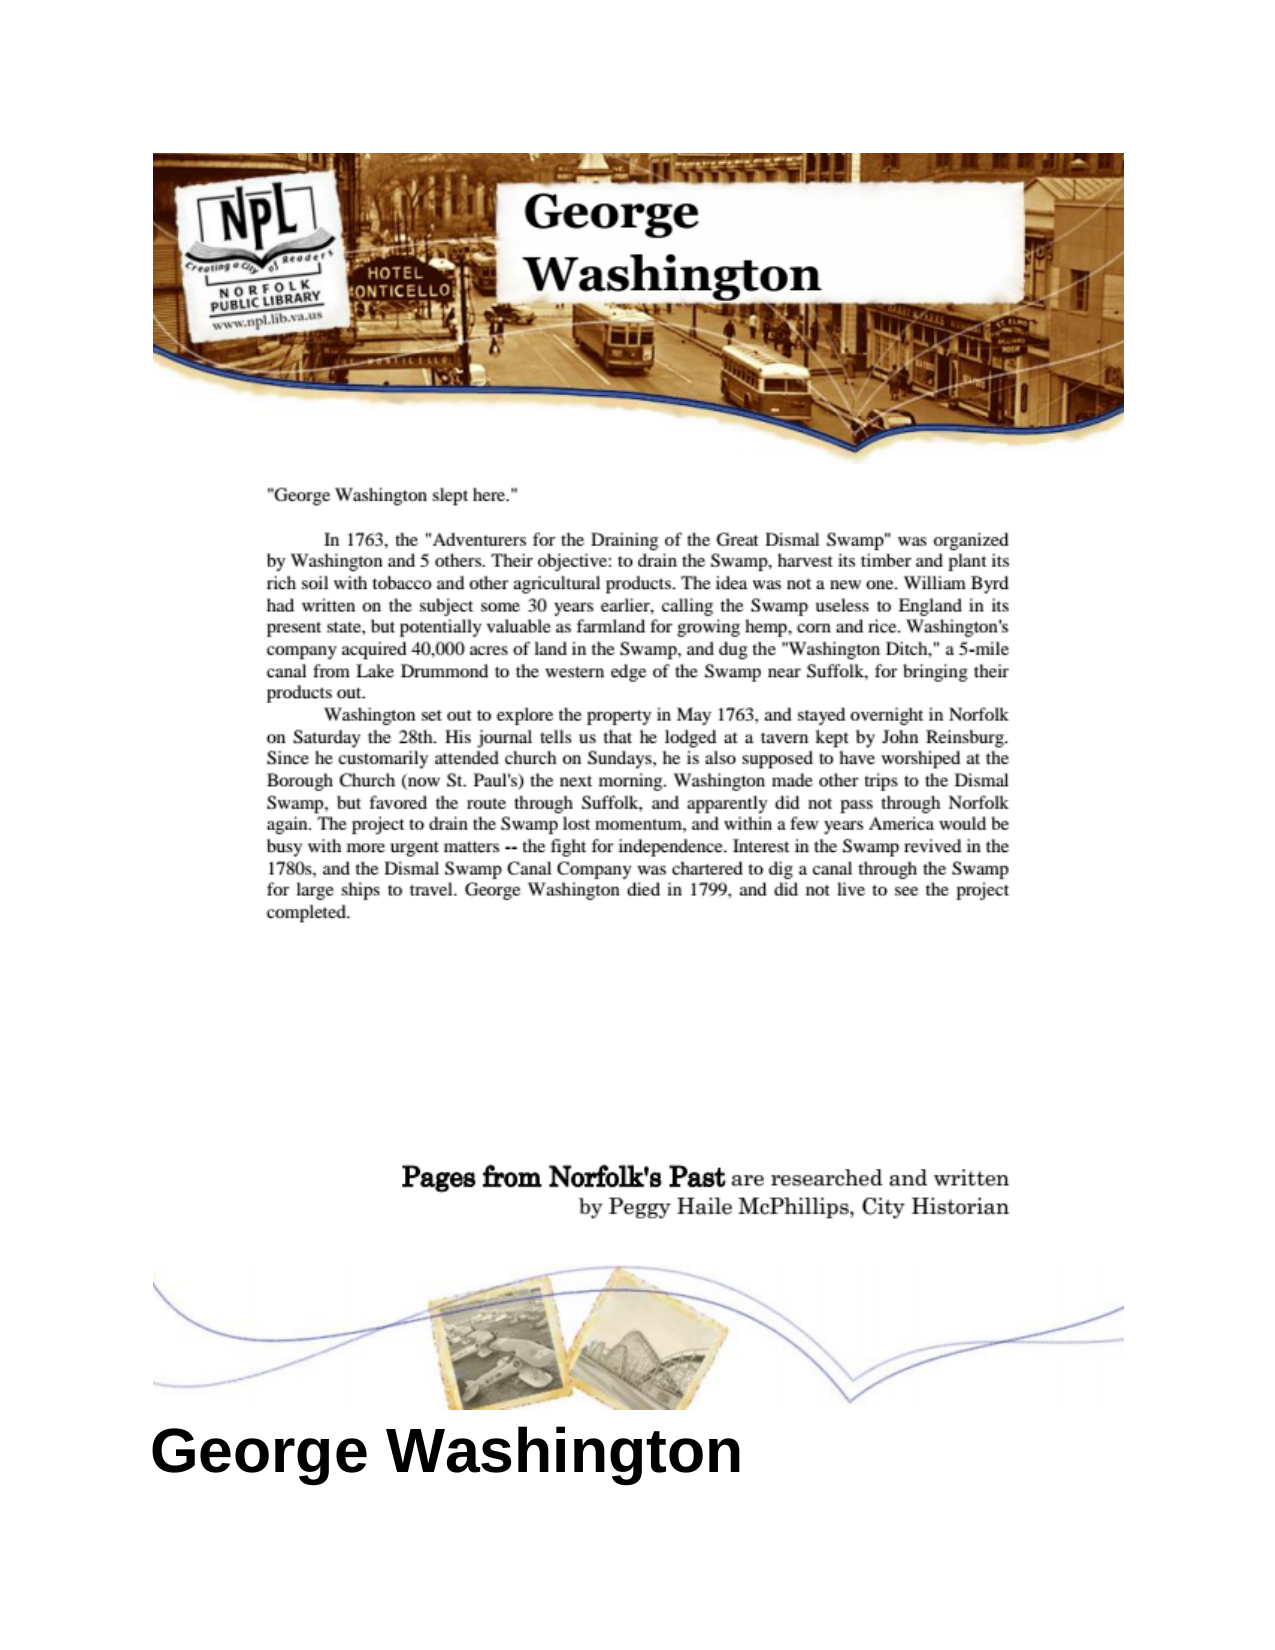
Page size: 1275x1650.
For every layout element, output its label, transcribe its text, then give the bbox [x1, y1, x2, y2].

picture [153, 153, 1124, 1410]
text George Washington [150, 1416, 1125, 1486]
